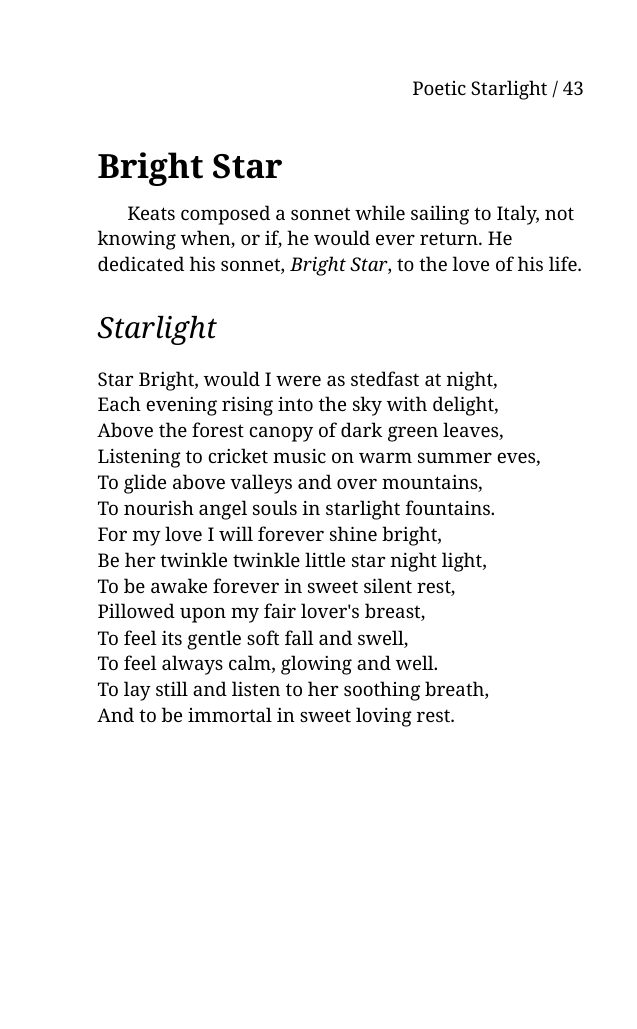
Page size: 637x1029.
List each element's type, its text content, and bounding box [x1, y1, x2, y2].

text Above the forest canopy of dark green leaves, [97, 417, 583, 443]
text Listening to cricket music on warm summer eves, [97, 443, 583, 469]
text Pillowed upon my fair lover's breast, [97, 599, 583, 624]
text To be awake forever in sweet silent rest, [97, 573, 583, 598]
text Star Bright, would I were as stedfast at night, [97, 366, 583, 391]
text To glide above valleys and over mountains, [97, 469, 583, 495]
subtitle Bright Star [97, 143, 583, 188]
text To lay still and listen to her soothing breath, [97, 677, 583, 702]
text Keats composed a sonnet while sailing to Italy, not knowing when, or if, he would ever return. He dedicated his sonnet, Bright Star, to the love of his life. [97, 200, 583, 277]
text To feel its gentle soft fall and swell, [97, 625, 583, 650]
text For my love I will forever shine bright, [97, 521, 583, 547]
text To nourish angel souls in starlight fountains. [97, 495, 583, 521]
text Each evening rising into the sky with delight, [97, 391, 583, 417]
text To feel always calm, glowing and well. [97, 651, 583, 676]
text Be her twinkle twinkle little star night light, [97, 547, 583, 572]
subtitle Starlight [97, 308, 583, 347]
text And to be immortal in sweet loving rest. [97, 703, 583, 728]
